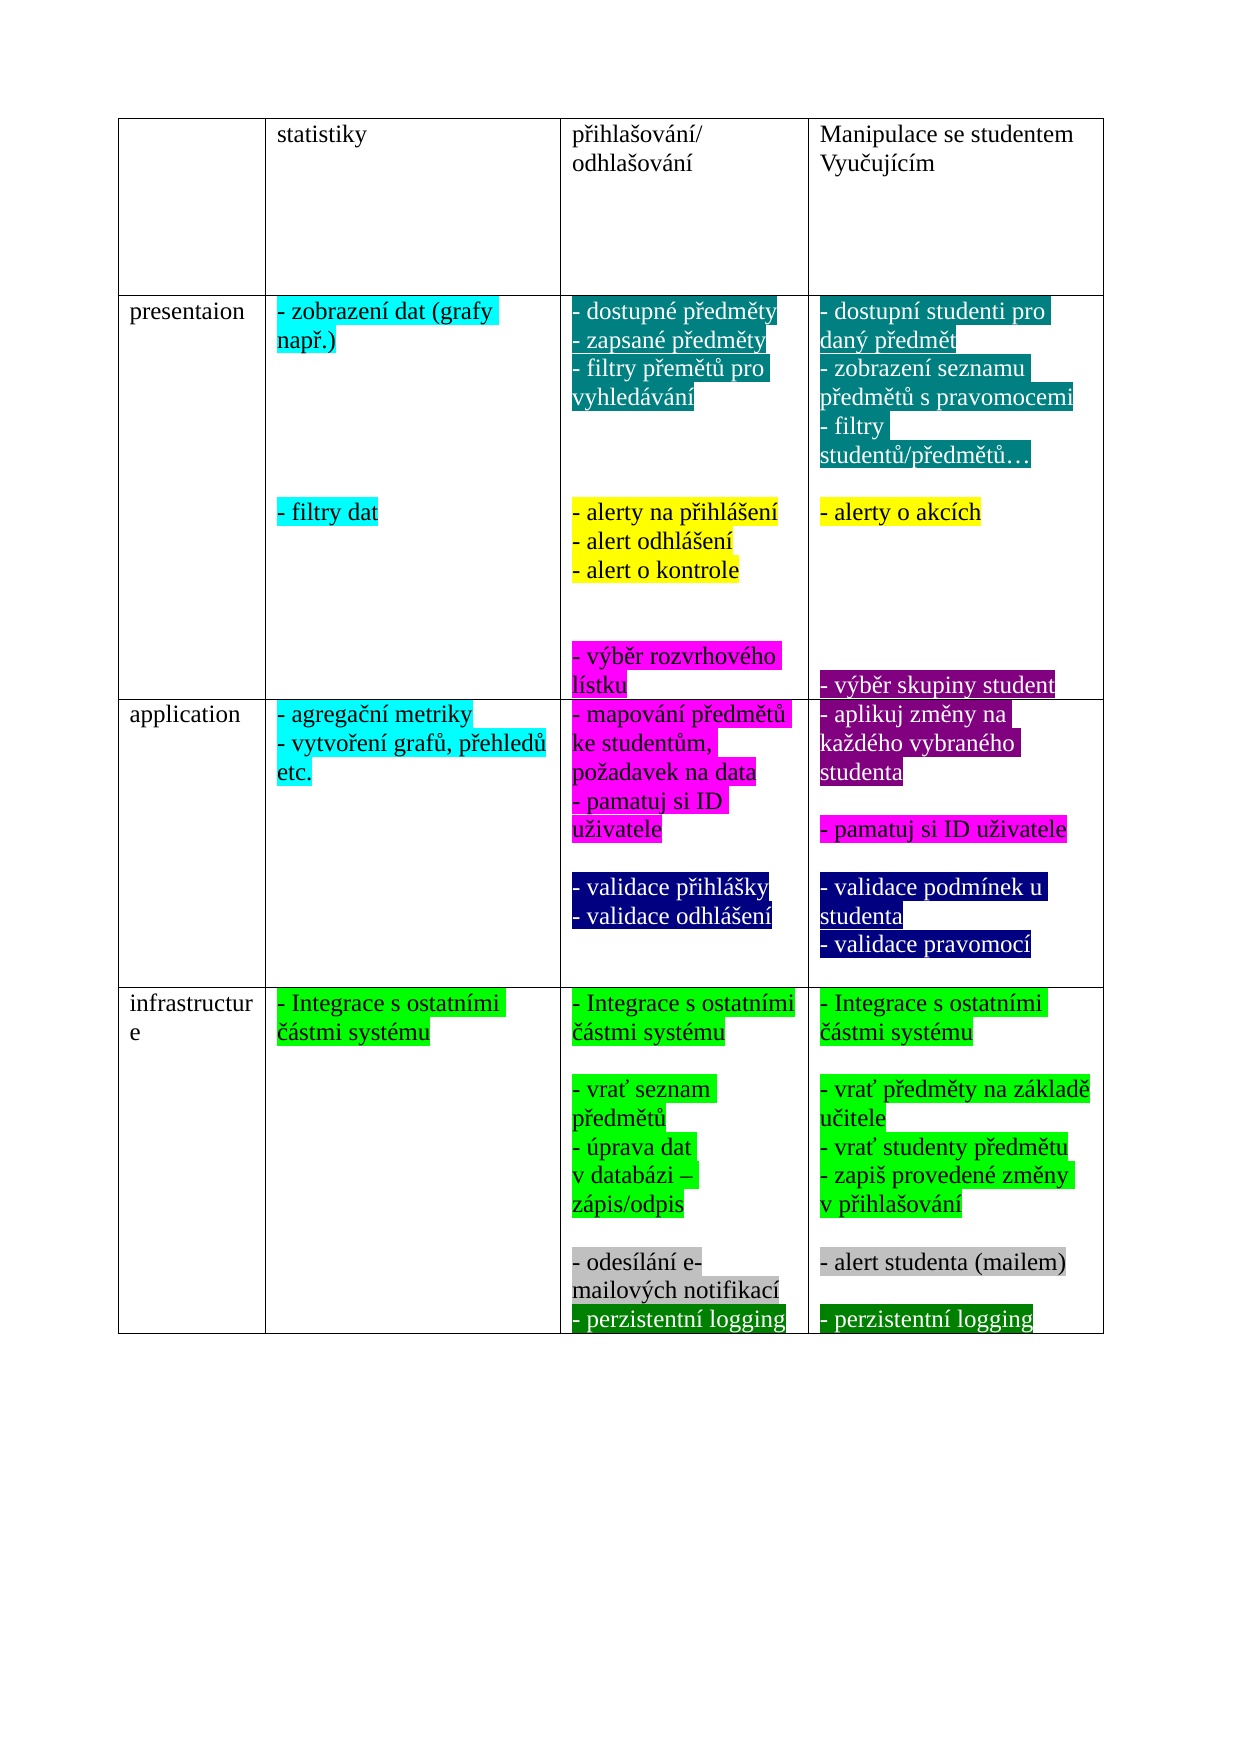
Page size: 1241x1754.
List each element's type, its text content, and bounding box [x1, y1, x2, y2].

table_cell - Integrace s ostatními částmi systému - vrať předměty na základě učitele - vrať studenty předmětu - zapiš provedené změny v přihlašování - alert studenta (mailem) - perzistentní logging [809, 988, 1103, 1333]
table_cell - agregační metriky - vytvoření grafů, přehledů etc. [266, 700, 560, 987]
table_cell - Integrace s ostatními částmi systému [266, 988, 560, 1333]
table_cell - aplikuj změny na každého vybraného studenta - pamatuj si ID uživatele - validace podmínek u studenta - validace pravomocí [809, 700, 1103, 987]
table_header [119, 119, 265, 295]
table_cell - zobrazení dat (grafy např.) - filtry dat [266, 296, 560, 698]
table_cell application [119, 700, 265, 987]
table_header statistiky [266, 119, 560, 295]
table_cell presentaion [119, 296, 265, 698]
table_cell - Integrace s ostatními částmi systému - vrať seznam předmětů - úprava dat v databázi – zápis/odpis - odesílání e-mailových notifikací - perzistentní logging [561, 988, 808, 1333]
table_header Manipulace se studentem Vyučujícím [809, 119, 1103, 295]
table_header přihlašování/odhlašování [561, 119, 808, 295]
table_cell - dostupní studenti pro daný předmět - zobrazení seznamu předmětů s pravomocemi - filtry studentů/předmětů… - alerty o akcích - výběr skupiny student [809, 296, 1103, 698]
table_cell - mapování předmětů ke studentům, požadavek na data - pamatuj si ID uživatele - validace přihlášky - validace odhlášení [561, 700, 808, 987]
table_cell - dostupné předměty - zapsané předměty - filtry přemětů pro vyhledávání - alerty na přihlášení - alert odhlášení - alert o kontrole - výběr rozvrhového lístku [561, 296, 808, 698]
table_cell infrastructure [119, 988, 265, 1333]
